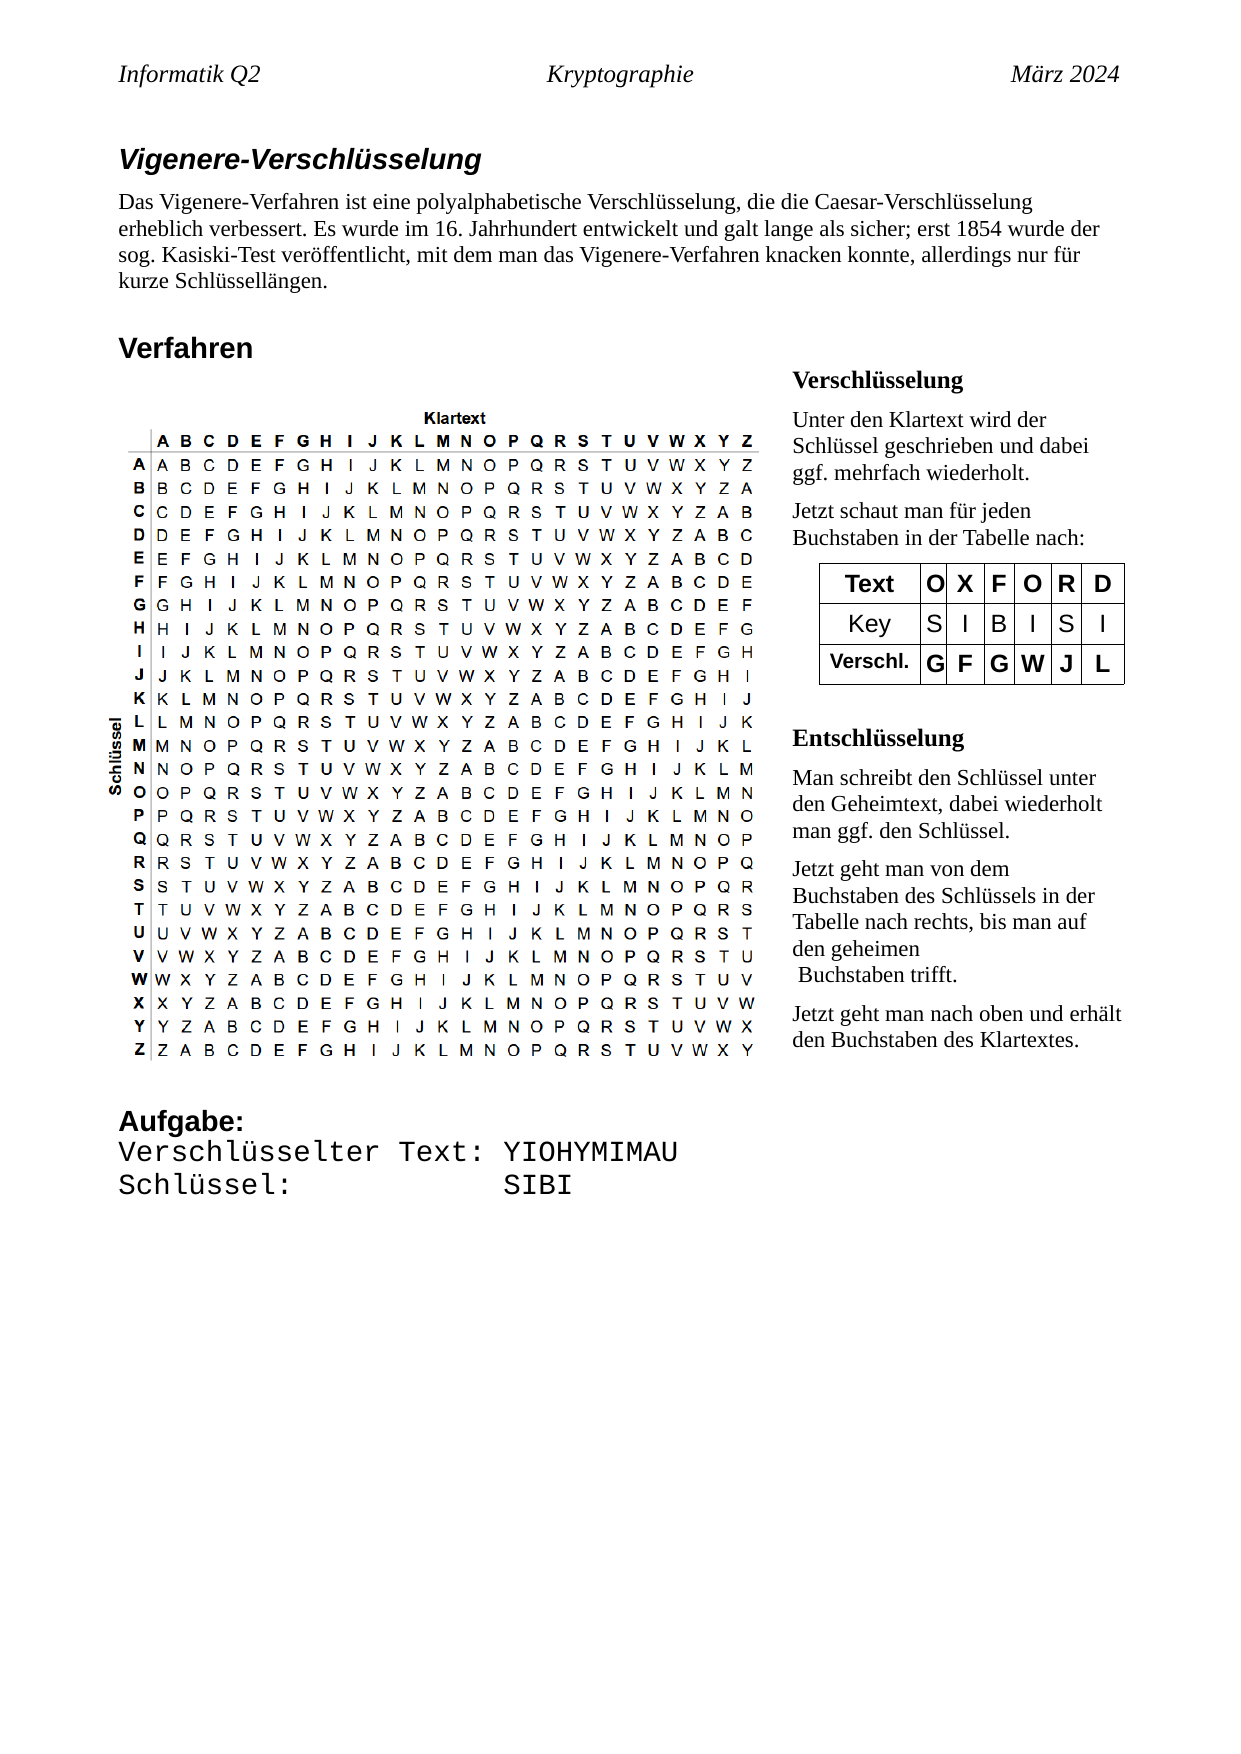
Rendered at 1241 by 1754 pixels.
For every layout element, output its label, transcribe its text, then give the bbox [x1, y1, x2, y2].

text Man schreibt den Schlüssel unter den Geheimtext, dabei wiederholt man ggf. den Schlüssel. [792, 764, 1122, 843]
table_cell S [921, 604, 946, 643]
text Schlüssel: SIBI [118, 1170, 1122, 1203]
table_cell Key [820, 604, 920, 643]
table_cell G [921, 645, 946, 684]
table_cell Verschl. [820, 645, 920, 684]
text Verschlüsselung [76, 365, 1122, 1096]
table_cell L [1082, 645, 1124, 684]
table_cell J [1052, 645, 1081, 684]
table_header R [1052, 564, 1081, 603]
table_header X [947, 564, 984, 603]
text Jetzt geht man nach oben und erhält den Buchstaben des Klartextes. [792, 1000, 1122, 1052]
picture [105, 397, 763, 1067]
table_header O [921, 564, 946, 603]
table_cell W [1015, 645, 1051, 684]
table_header D [1082, 564, 1124, 603]
text Das Vigenere-Verfahren ist eine polyalphabetische Verschlüsselung, die die Caesar-Verschlüsselung erheblich verbessert. Es wurde im 16. Jahrhundert entwickelt und galt lange als sicher; erst 1854 wurde der sog. Kasiski-Test veröffentlicht, mit dem man das Vigenere-Verfahren knacken konnte, allerdings nur für kurze Schlüssellängen. [118, 188, 1122, 294]
subtitle Verfahren [118, 331, 1122, 365]
table_header Text [820, 564, 920, 603]
table_cell B [985, 604, 1014, 643]
text Entschlüsselung [792, 723, 1122, 751]
table_cell I [1082, 604, 1124, 643]
table_cell I [947, 604, 984, 643]
text Jetzt geht man von dem Buchstaben des Schlüssels in der Tabelle nach rechts, bis man auf den geheimen Buchstaben trifft. [792, 856, 1122, 987]
text Unter den Klartext wird der Schlüssel geschrieben und dabei ggf. mehrfach wiederholt. [792, 406, 1122, 485]
table_cell S [1052, 604, 1081, 643]
table_header O [1015, 564, 1051, 603]
text Aufgabe: [118, 1104, 1122, 1137]
subtitle Vigenere-Verschlüsselung [118, 142, 1122, 176]
table_cell F [947, 645, 984, 684]
table_header F [985, 564, 1014, 603]
text Verschlüsselter Text: YIOHYMIMAU [118, 1137, 1122, 1170]
text Jetzt schaut man für jeden Buchstaben in der Tabelle nach: [792, 498, 1122, 550]
table_cell I [1015, 604, 1051, 643]
table_cell G [985, 645, 1014, 684]
